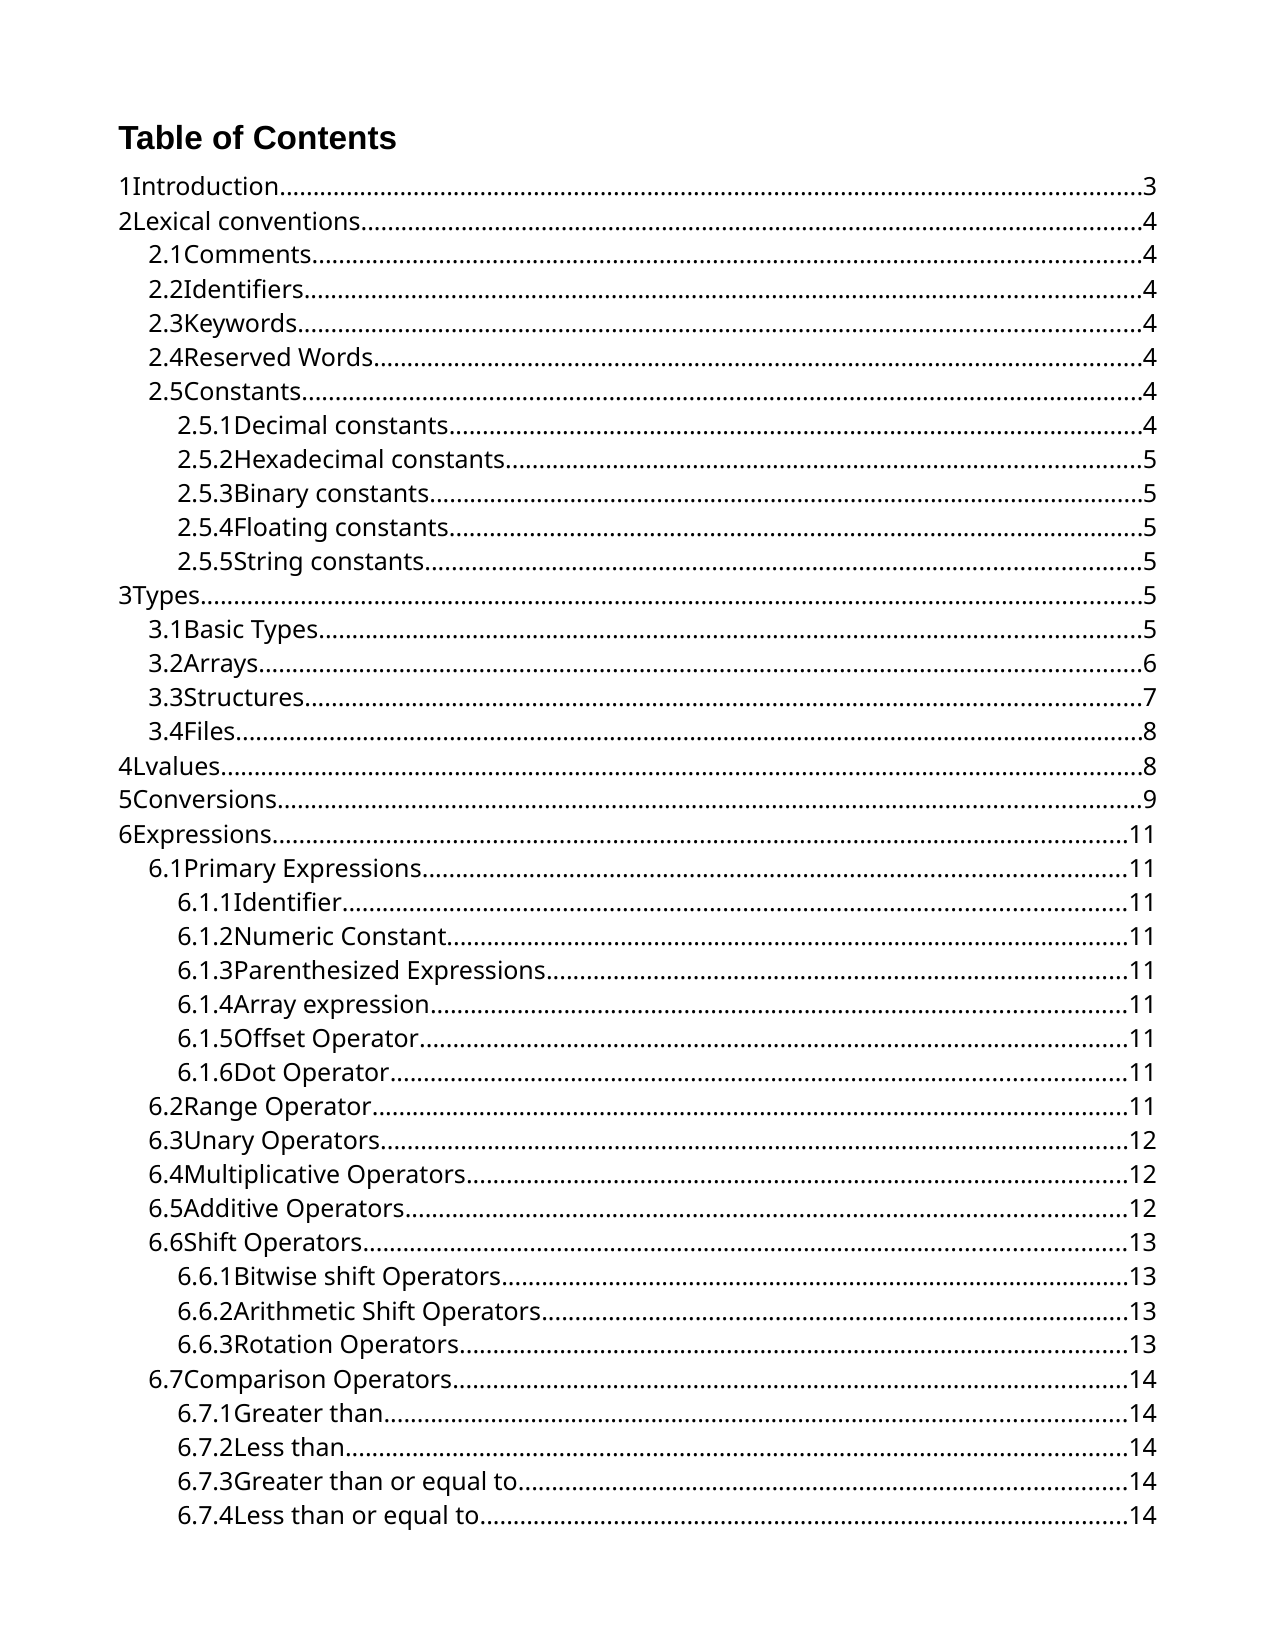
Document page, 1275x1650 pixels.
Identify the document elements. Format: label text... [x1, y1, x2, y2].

text 6.1.2Numeric Constant 11 [177, 918, 1157, 952]
text 2.4Reserved Words 4 [148, 339, 1157, 373]
text 6.2Range Operator 11 [148, 1089, 1157, 1123]
text 2.5.1Decimal constants 4 [177, 407, 1157, 442]
text 2.5.4Floating constants 5 [177, 510, 1157, 544]
text 2.5.2Hexadecimal constants 5 [177, 442, 1157, 476]
text 6.5Additive Operators 12 [148, 1191, 1157, 1225]
text 6.6.2Arithmetic Shift Operators 13 [177, 1293, 1157, 1327]
text 6.1.4Array expression 11 [177, 987, 1157, 1021]
text 6.6.3Rotation Operators 13 [177, 1327, 1157, 1361]
text 2.3Keywords 4 [148, 305, 1157, 339]
text 6.1.3Parenthesized Expressions 11 [177, 952, 1157, 987]
text 2.5.5String constants 5 [177, 544, 1157, 578]
text 6.7.4Less than or equal to 14 [177, 1497, 1157, 1532]
text 6.7.2Less than 14 [177, 1429, 1157, 1463]
text 3.4Files 8 [148, 714, 1157, 748]
text 6.1.1Identifier 11 [177, 884, 1157, 918]
text 2.1Comments 4 [148, 237, 1157, 271]
text 3.3Structures 7 [148, 680, 1157, 714]
text 6.7Comparison Operators 14 [148, 1361, 1157, 1395]
text 6.6.1Bitwise shift Operators 13 [177, 1259, 1157, 1293]
text 6.7.3Greater than or equal to 14 [177, 1463, 1157, 1497]
text 6.4Multiplicative Operators 12 [148, 1157, 1157, 1191]
text 3.2Arrays 6 [148, 646, 1157, 680]
text 3Types 5 [118, 578, 1157, 612]
text 6Expressions 11 [118, 816, 1157, 850]
text 2.2Identifiers 4 [148, 271, 1157, 305]
subtitle Table of Contents [118, 118, 1157, 157]
text 2.5Constants 4 [148, 373, 1157, 407]
text 3.1Basic Types 5 [148, 612, 1157, 646]
text 6.1Primary Expressions 11 [148, 850, 1157, 884]
text 6.6Shift Operators 13 [148, 1225, 1157, 1259]
text 6.1.6Dot Operator 11 [177, 1055, 1157, 1089]
text 4Lvalues 8 [118, 748, 1157, 782]
text 1Introduction 3 [118, 169, 1157, 203]
text 2Lexical conventions 4 [118, 203, 1157, 237]
text 6.1.5Offset Operator 11 [177, 1021, 1157, 1055]
text 5Conversions 9 [118, 782, 1157, 816]
text 2.5.3Binary constants 5 [177, 476, 1157, 510]
text 6.3Unary Operators 12 [148, 1123, 1157, 1157]
text 6.7.1Greater than 14 [177, 1395, 1157, 1429]
